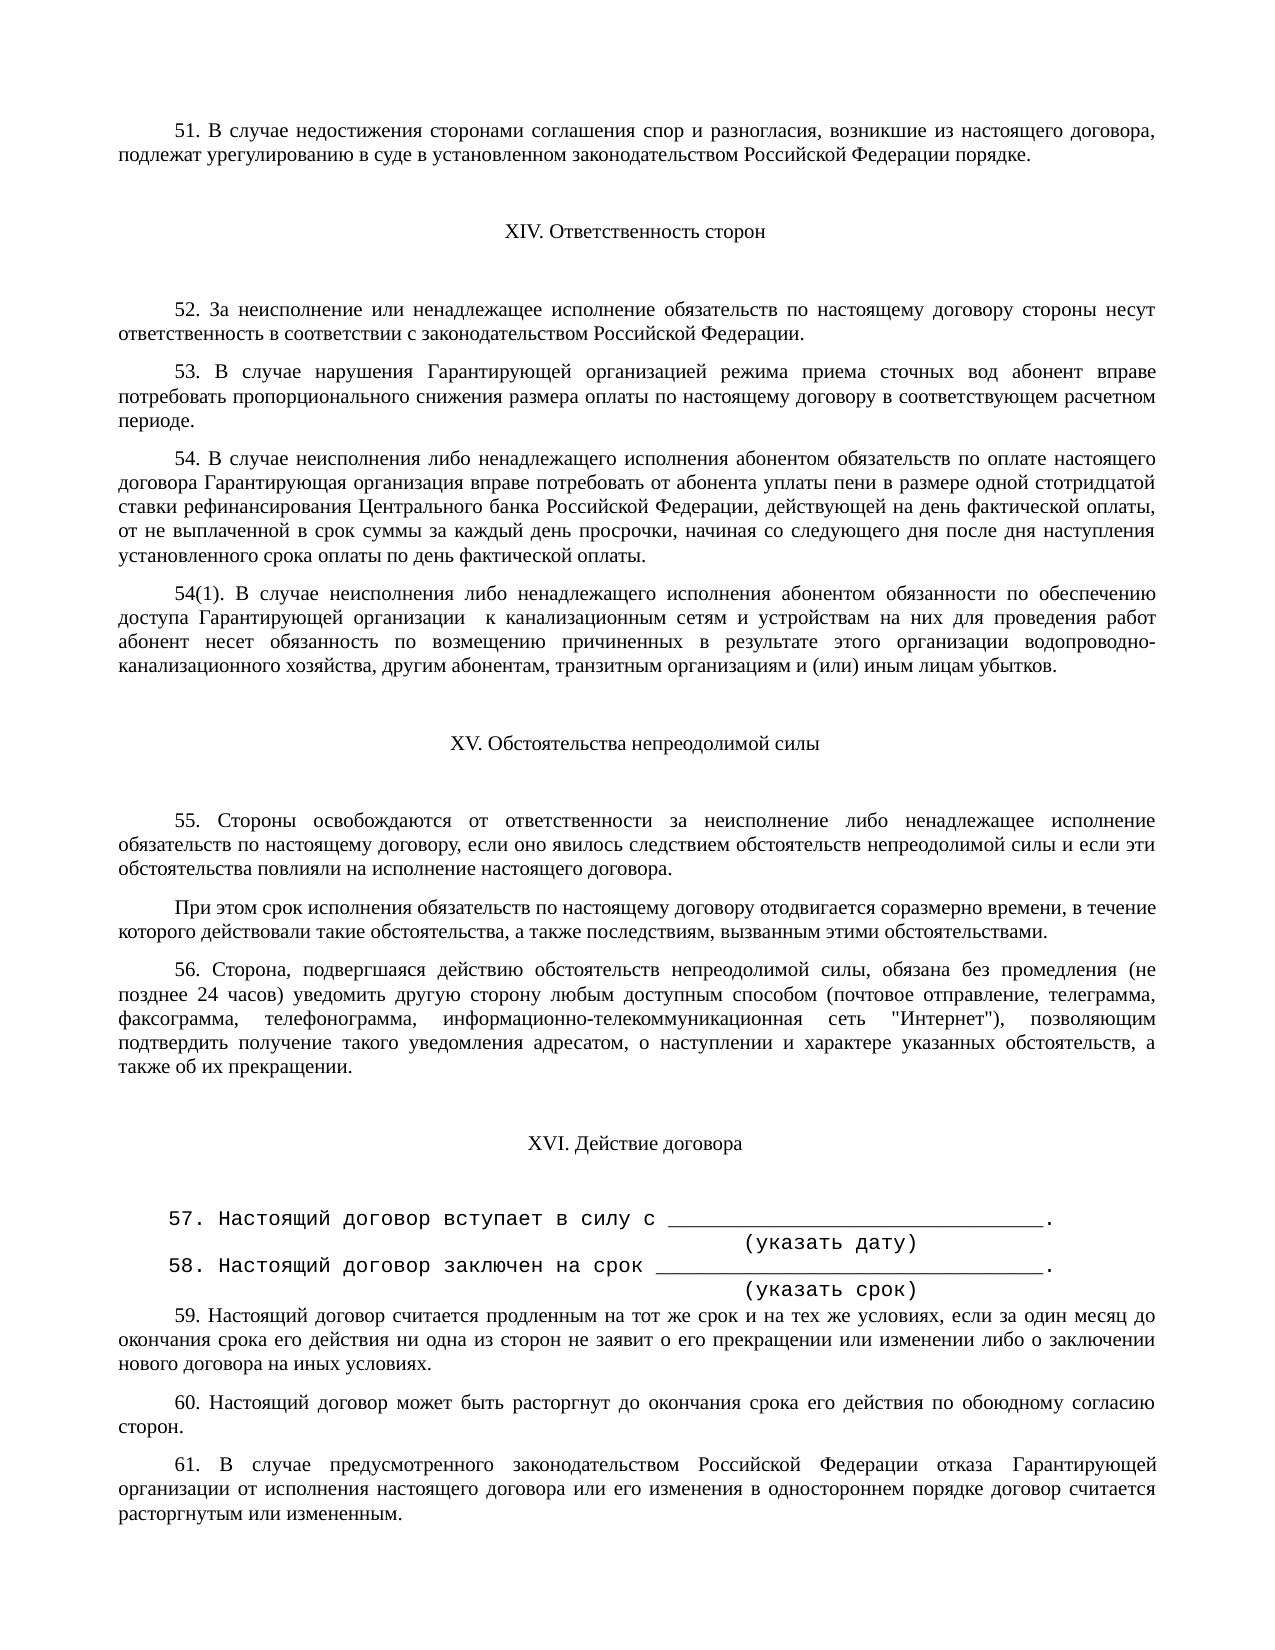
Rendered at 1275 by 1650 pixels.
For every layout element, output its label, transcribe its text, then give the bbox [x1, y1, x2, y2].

text 53. В случае нарушения Гарантирующей организацией режима приема сточных вод абонент вправе потребовать пропорционального снижения размера оплаты по настоящему договору в соответствующем расчетном периоде. [118, 359, 1157, 432]
text 60. Настоящий договор может быть расторгнут до окончания срока его действия по обоюдному согласию сторон. [118, 1389, 1157, 1438]
text (указать срок) [118, 1279, 1157, 1303]
text 56. Сторона, подвергшаяся действию обстоятельств непреодолимой силы, обязана без промедления (не позднее 24 часов) уведомить другую сторону любым доступным способом (почтовое отправление, телеграмма, факсограмма, телефонограмма, информационно-телекоммуникационная сеть "Интернет"), позволяющим подтвердить получение такого уведомления адресатом, о наступлении и характере указанных обстоятельств, а также об их прекращении. [118, 957, 1157, 1078]
text 54(1). В случае неисполнения либо ненадлежащего исполнения абонентом обязанности по обеспечению доступа Гарантирующей организации к канализационным сетям и устройствам на них для проведения работ абонент несет обязанность по возмещению причиненных в результате этого организации водопроводно-канализационного хозяйства, другим абонентам, транзитным организациям и (или) иным лицам убытков. [118, 581, 1157, 677]
text При этом срок исполнения обязательств по настоящему договору отодвигается соразмерно времени, в течение которого действовали такие обстоятельства, а также последствиям, вызванным этими обстоятельствами. [118, 895, 1157, 943]
text 61. В случае предусмотренного законодательством Российской Федерации отказа Гарантирующей организации от исполнения настоящего договора или его изменения в одностороннем порядке договор считается расторгнутым или измененным. [118, 1452, 1157, 1524]
text XIV. Ответственность сторон [118, 219, 1157, 243]
text 52. За неисполнение или ненадлежащее исполнение обязательств по настоящему договору стороны несут ответственность в соответствии с законодательством Российской Федерации. [118, 297, 1157, 345]
text 57. Настоящий договор вступает в силу с ______________________________. [118, 1208, 1157, 1232]
text 58. Настоящий договор заключен на срок _______________________________. [118, 1256, 1157, 1279]
text 51. В случае недостижения сторонами соглашения спор и разногласия, возникшие из настоящего договора, подлежат урегулированию в суде в установленном законодательством Российской Федерации порядке. [118, 118, 1157, 166]
text XV. Обстоятельства непреодолимой силы [118, 731, 1157, 755]
text 59. Настоящий договор считается продленным на тот же срок и на тех же условиях, если за один месяц до окончания срока его действия ни одна из сторон не заявит о его прекращении или изменении либо о заключении нового договора на иных условиях. [118, 1303, 1157, 1375]
text 55. Стороны освобождаются от ответственности за неисполнение либо ненадлежащее исполнение обязательств по настоящему договору, если оно явилось следствием обстоятельств непреодолимой силы и если эти обстоятельства повлияли на исполнение настоящего договора. [118, 808, 1157, 880]
text 54. В случае неисполнения либо ненадлежащего исполнения абонентом обязательств по оплате настоящего договора Гарантирующая организация вправе потребовать от абонента уплаты пени в размере одной стотридцатой ставки рефинансирования Центрального банка Российской Федерации, действующей на день фактической оплаты, от не выплаченной в срок суммы за каждый день просрочки, начиная со следующего дня после дня наступления установленного срока оплаты по день фактической оплаты. [118, 446, 1157, 567]
text XVI. Действие договора [118, 1131, 1157, 1155]
text (указать дату) [118, 1232, 1157, 1256]
